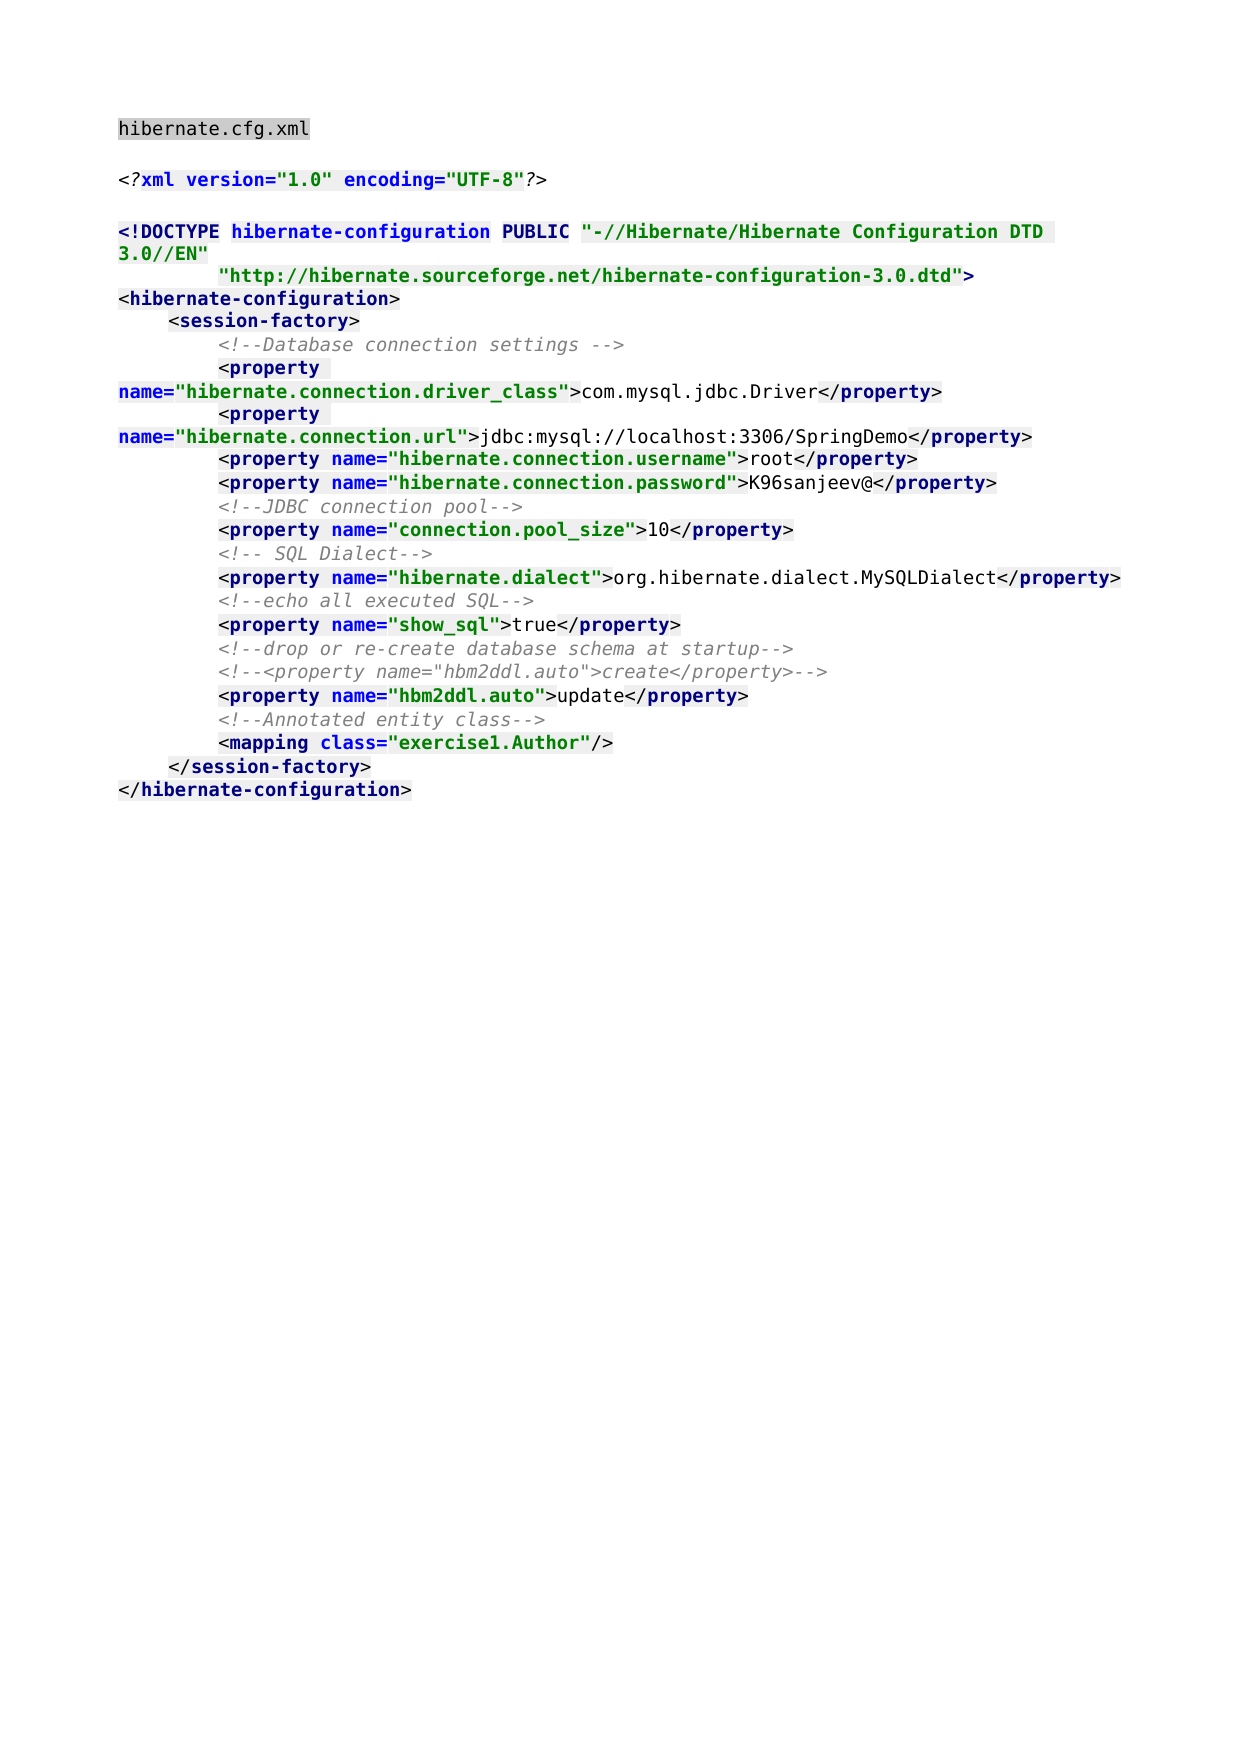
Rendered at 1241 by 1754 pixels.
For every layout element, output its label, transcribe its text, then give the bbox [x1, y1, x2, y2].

text <!--drop or re-create database schema at startup--> [118, 638, 1122, 661]
text <!--Annotated entity class--> [118, 708, 1122, 732]
text <!-- SQL Dialect--> [118, 543, 1122, 567]
text </hibernate-configuration> [118, 779, 1122, 801]
text <?xml version="1.0" encoding="UTF-8"?> [118, 169, 1122, 191]
text <session-factory> [118, 310, 1122, 334]
text "http://hibernate.sourceforge.net/hibernate-configuration-3.0.dtd"> [118, 264, 1122, 288]
text <property name="hibernate.connection.url">jdbc:mysql://localhost:3306/SpringDemo</property> [118, 403, 1122, 448]
text <property name="hibernate.connection.username">root</property> [118, 448, 1122, 472]
text <property name="show_sql">true</property> [118, 614, 1122, 638]
text </session-factory> [118, 756, 1122, 779]
text <hibernate-configuration> [118, 288, 1122, 310]
text <property name="hbm2ddl.auto">update</property> [118, 685, 1122, 708]
text <!--Database connection settings --> [118, 334, 1122, 357]
text hibernate.cfg.xml [118, 118, 1122, 140]
text <!--echo all executed SQL--> [118, 590, 1122, 614]
text <property name="connection.pool_size">10</property> [118, 519, 1122, 543]
text <!DOCTYPE hibernate-configuration PUBLIC "-//Hibernate/Hibernate Configuration DTD 3.0//EN" [118, 221, 1122, 264]
text <property name="hibernate.connection.driver_class">com.mysql.jdbc.Driver</property> [118, 357, 1122, 403]
text <property name="hibernate.dialect">org.hibernate.dialect.MySQLDialect</property> [118, 567, 1122, 590]
text <property name="hibernate.connection.password">K96sanjeev@</property> [118, 472, 1122, 496]
text <!--JDBC connection pool--> [118, 496, 1122, 519]
text <!--<property name="hbm2ddl.auto">create</property>--> [118, 661, 1122, 685]
text <mapping class="exercise1.Author"/> [118, 732, 1122, 756]
